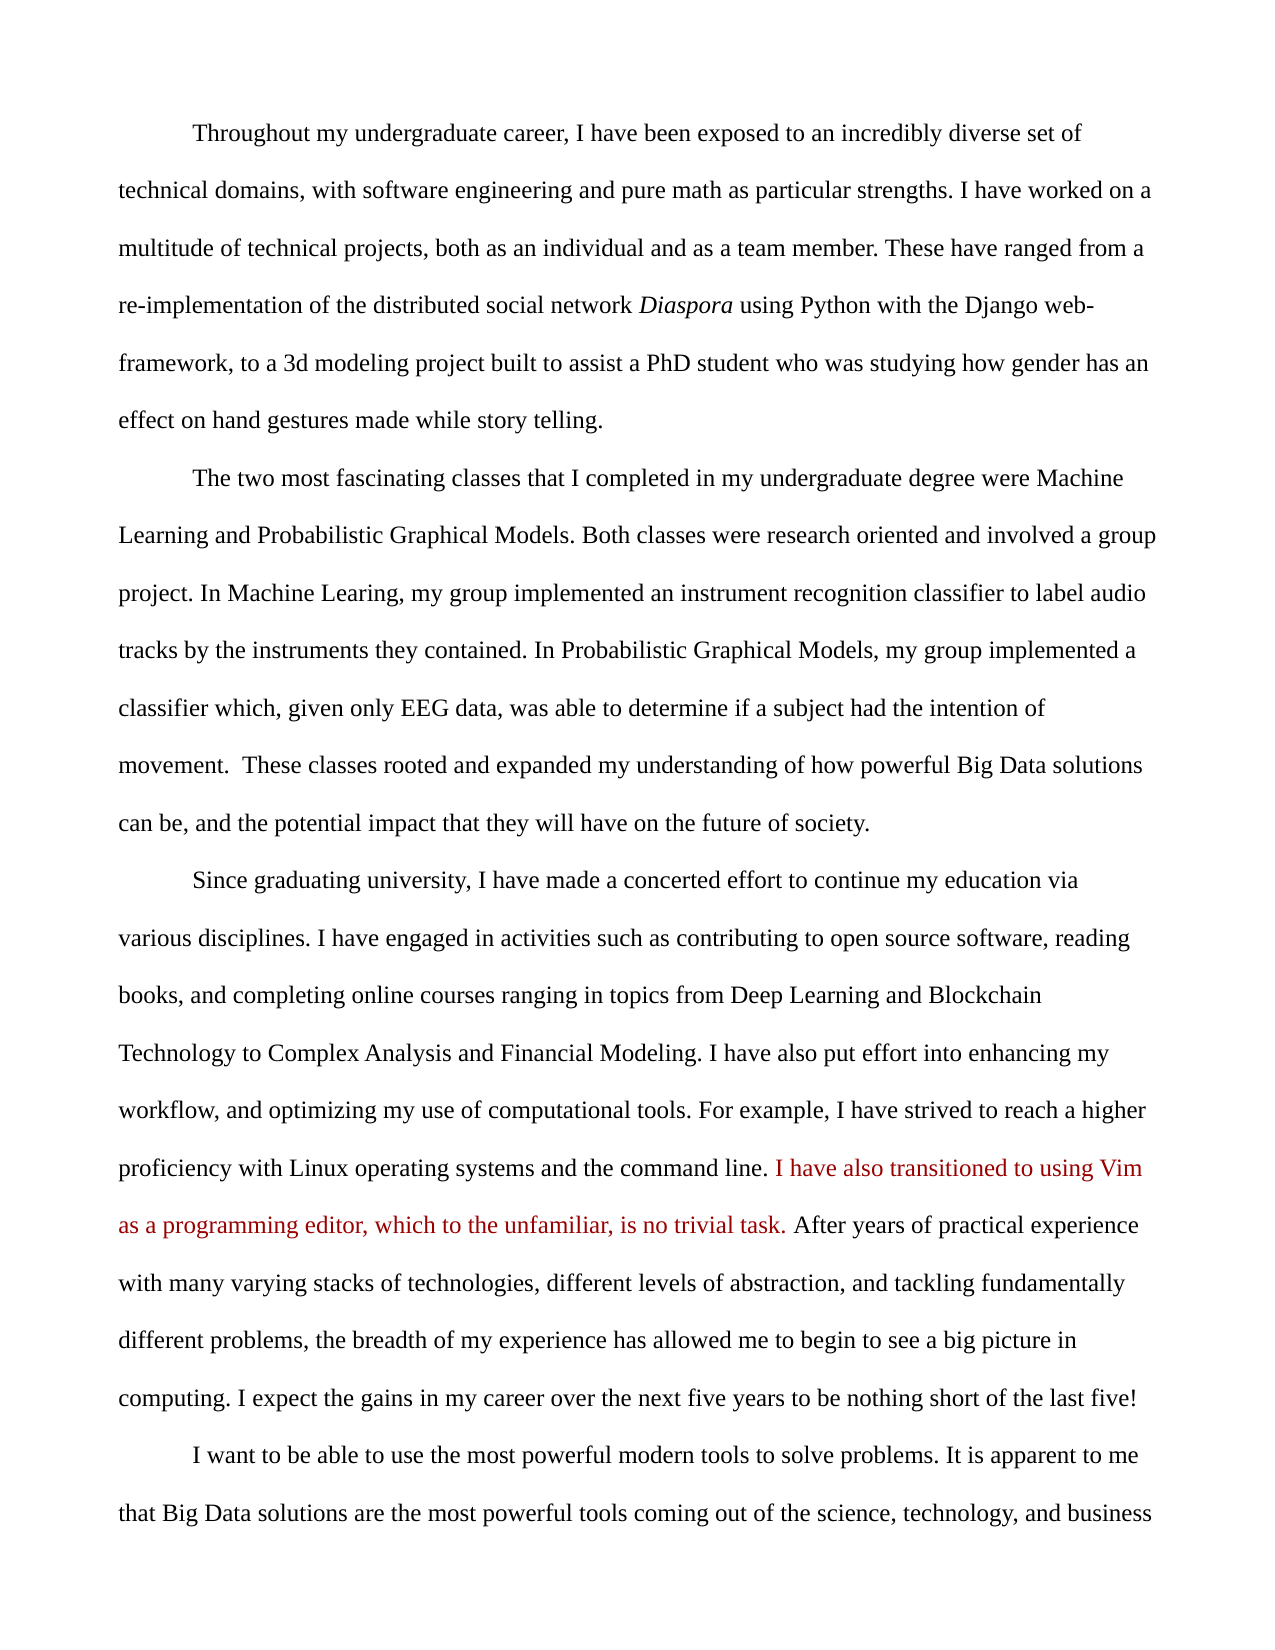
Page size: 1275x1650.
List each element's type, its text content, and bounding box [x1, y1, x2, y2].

text Since graduating university, I have made a concerted effort to continue my education via various disciplines. I have engaged in activities such as contributing to open source software, reading books, and completing online courses ranging in topics from Deep Learning and Blockchain Technology to Complex Analysis and Financial Modeling. I have also put effort into enhancing my workflow, and optimizing my use of computational tools. For example, I have strived to reach a higher proficiency with Linux operating systems and the command line. I have also transitioned to using Vim as a programming editor, which to the unfamiliar, is no trivial task. After years of practical experience with many varying stacks of technologies, different levels of abstraction, and tackling fundamentally different problems, the breadth of my experience has allowed me to begin to see a big picture in computing. I expect the gains in my career over the next five years to be nothing short of the last five! [118, 866, 1157, 1412]
text The two most fascinating classes that I completed in my undergraduate degree were Machine Learning and Probabilistic Graphical Models. Both classes were research oriented and involved a group project. In Machine Learing, my group implemented an instrument recognition classifier to label audio tracks by the instruments they contained. In Probabilistic Graphical Models, my group implemented a classifier which, given only EEG data, was able to determine if a subject had the intention of movement. These classes rooted and expanded my understanding of how powerful Big Data solutions can be, and the potential impact that they will have on the future of society. [118, 463, 1157, 837]
text Throughout my undergraduate career, I have been exposed to an incredibly diverse set of technical domains, with software engineering and pure math as particular strengths. I have worked on a multitude of technical projects, both as an individual and as a team member. These have ranged from a re-implementation of the distributed social network Diaspora using Python with the Django web-framework, to a 3d modeling project built to assist a PhD student who was studying how gender has an effect on hand gestures made while story telling. [118, 118, 1157, 434]
text I want to be able to use the most powerful modern tools to solve problems. It is apparent to me that Big Data solutions are the most powerful tools coming out of the science, technology, and business [118, 1441, 1157, 1527]
